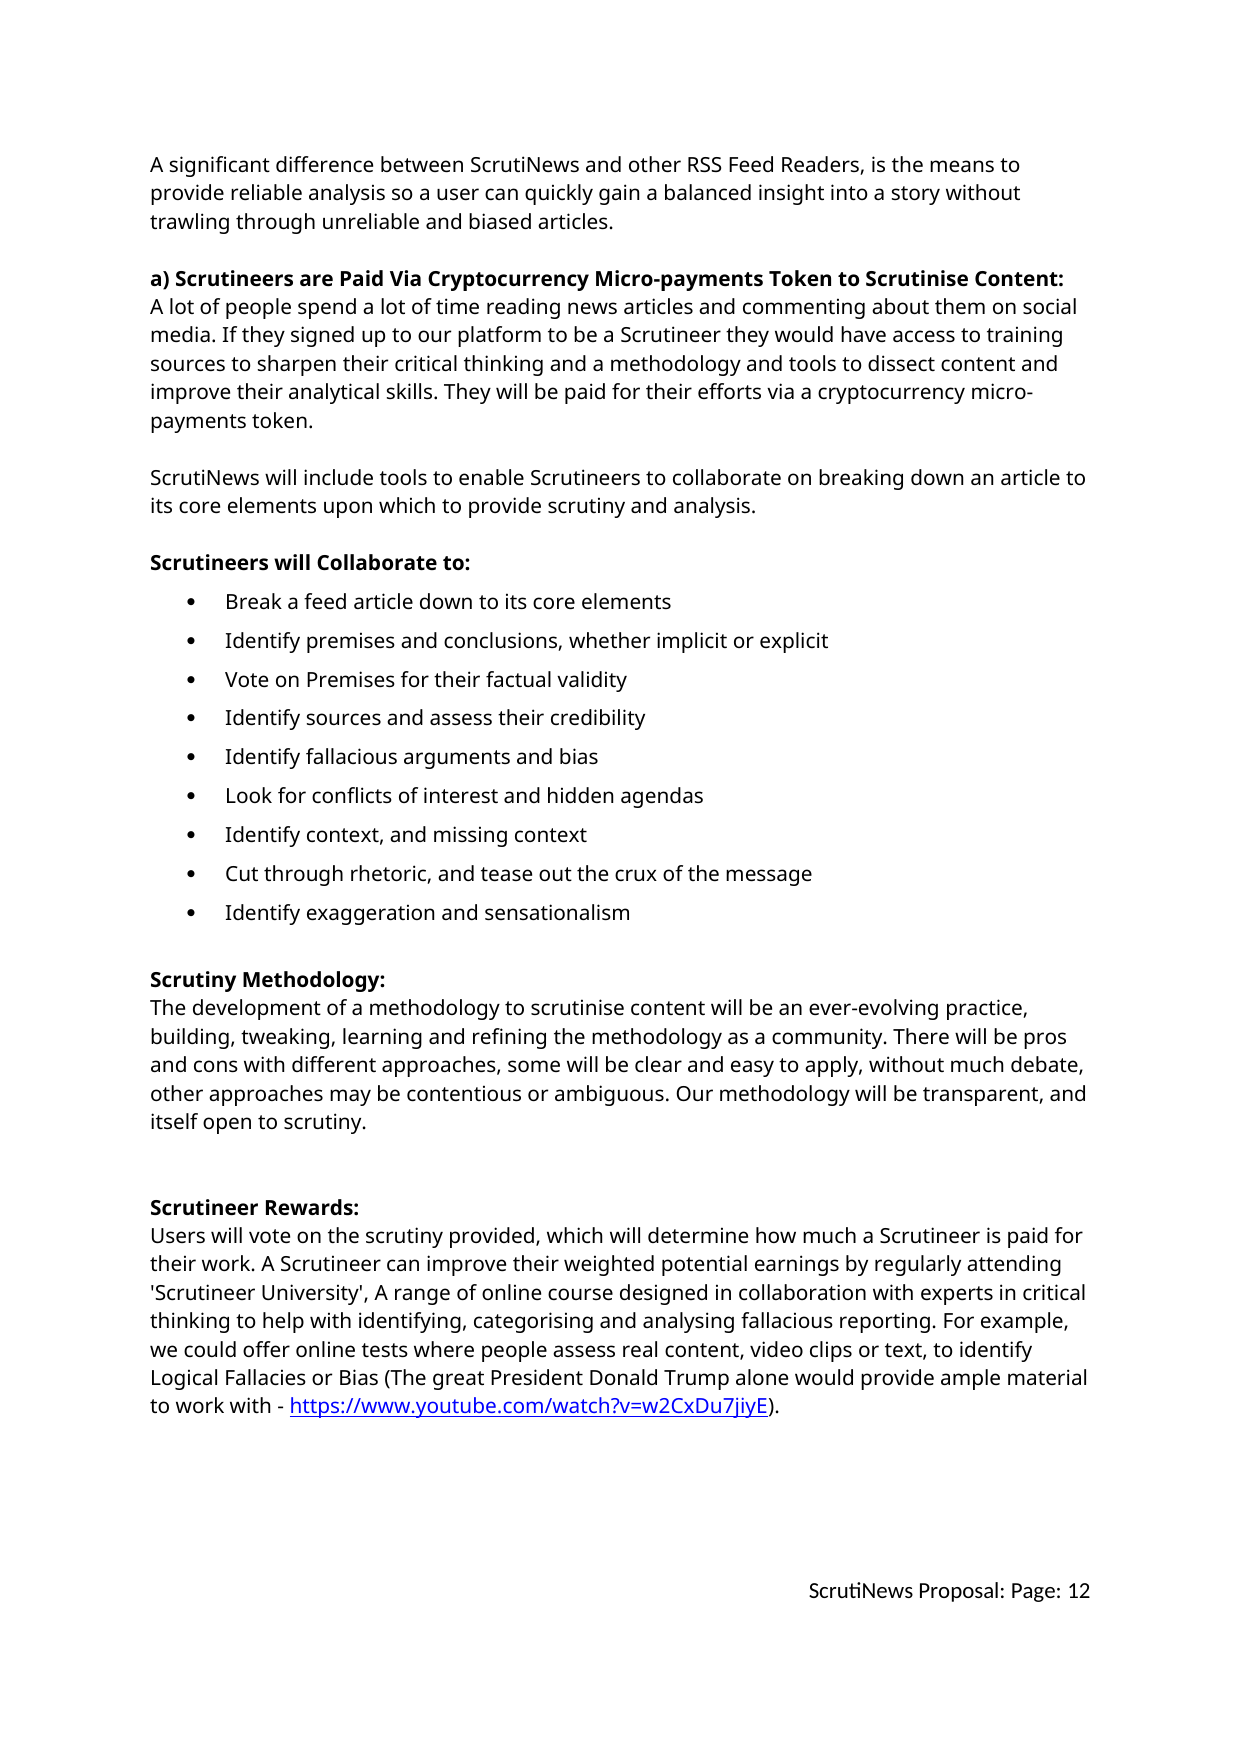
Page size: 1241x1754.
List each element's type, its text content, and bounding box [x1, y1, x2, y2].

text Scrutineer Rewards: [150, 1193, 1090, 1221]
list Vote on Premises for their factual validity [187, 665, 1090, 693]
list Cut through rhetoric, and tease out the crux of the message [187, 859, 1090, 887]
text Scrutiny Methodology: [150, 965, 1090, 993]
text ScrutiNews will include tools to enable Scrutineers to collaborate on breaking down an article to its core elements upon which to provide scrutiny and analysis. [150, 463, 1090, 520]
list Identify sources and assess their credibility [187, 703, 1090, 732]
list Break a feed article down to its core elements [187, 587, 1090, 615]
list Identify context, and missing context [187, 820, 1090, 848]
list Identify fallacious arguments and bias [187, 742, 1090, 771]
text The development of a methodology to scrutinise content will be an ever-evolving practice, building, tweaking, learning and refining the methodology as a community. There will be pros and cons with different approaches, some will be clear and easy to apply, without much debate, other approaches may be contentious or ambiguous. Our methodology will be transparent, and itself open to scrutiny. [150, 993, 1090, 1136]
list Look for conflicts of interest and hidden agendas [187, 781, 1090, 810]
text Scrutineers will Collaborate to: [150, 548, 1090, 577]
list Identify exaggeration and sensationalism [187, 898, 1090, 926]
text A lot of people spend a lot of time reading news articles and commenting about them on social media. If they signed up to our platform to be a Scrutineer they would have access to training sources to sharpen their critical thinking and a methodology and tools to dissect content and improve their analytical skills. They will be paid for their efforts via a cryptocurrency micro-payments token. [150, 292, 1090, 434]
text Users will vote on the scrutiny provided, which will determine how much a Scrutineer is paid for their work. A Scrutineer can improve their weighted potential earnings by regularly attending 'Scrutineer University', A range of online course designed in collaboration with experts in critical thinking to help with identifying, categorising and analysing fallacious reporting. For example, we could offer online tests where people assess real content, video clips or text, to identify Logical Fallacies or Bias (The great President Donald Trump alone would provide ample material to work with - https://www.youtube.com/watch?v=w2CxDu7jiyE). [150, 1221, 1090, 1420]
list Identify premises and conclusions, whether implicit or explicit [187, 626, 1090, 654]
text a) Scrutineers are Paid Via Cryptocurrency Micro-payments Token to Scrutinise Content: [150, 264, 1090, 292]
text A significant difference between ScrutiNews and other RSS Feed Readers, is the means to provide reliable analysis so a user can quickly gain a balanced insight into a story without trawling through unreliable and biased articles. [150, 150, 1090, 235]
